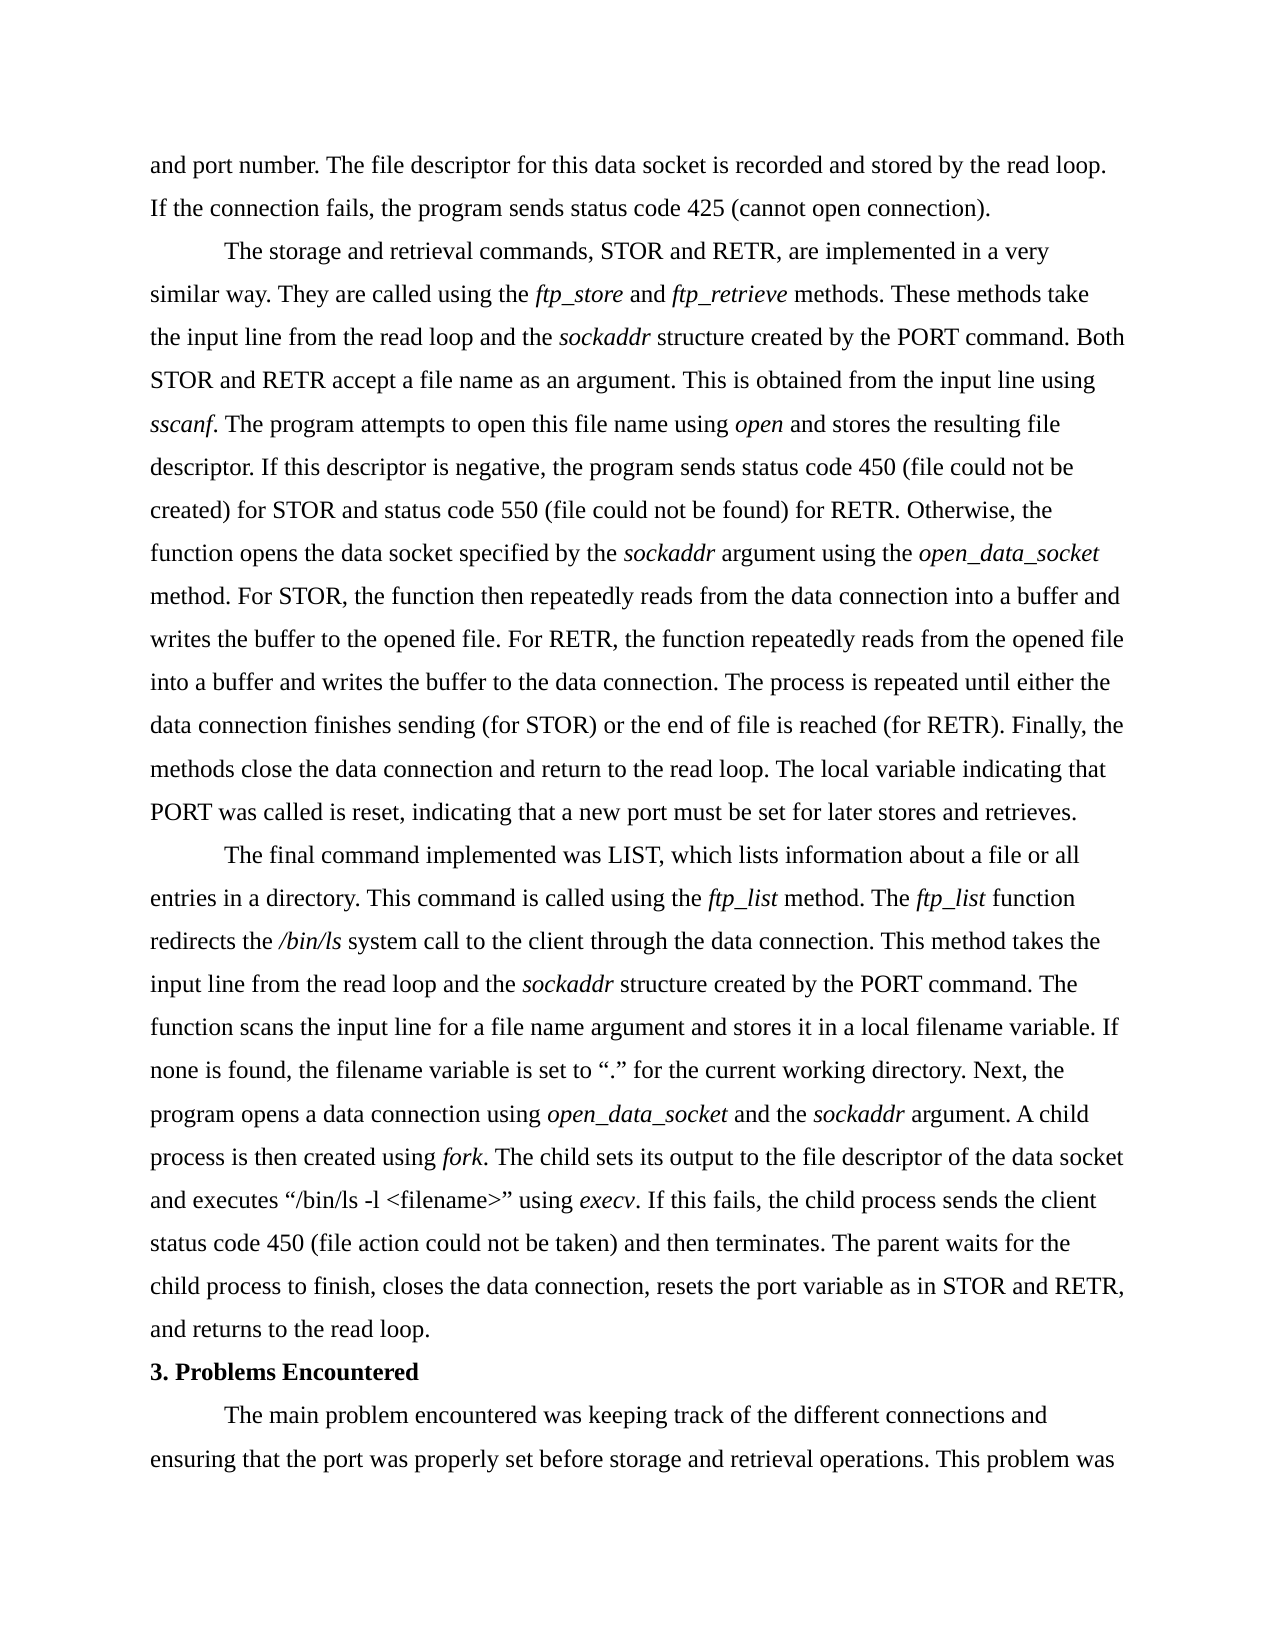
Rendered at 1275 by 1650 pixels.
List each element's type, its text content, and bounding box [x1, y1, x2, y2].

text The storage and retrieval commands, STOR and RETR, are implemented in a very similar way. They are called using the ftp_store and ftp_retrieve methods. These methods take the input line from the read loop and the sockaddr structure created by the PORT command. Both STOR and RETR accept a file name as an argument. This is obtained from the input line using sscanf. The program attempts to open this file name using open and stores the resulting file descriptor. If this descriptor is negative, the program sends status code 450 (file could not be created) for STOR and status code 550 (file could not be found) for RETR. Otherwise, the function opens the data socket specified by the sockaddr argument using the open_data_socket method. For STOR, the function then repeatedly reads from the data connection into a buffer and writes the buffer to the opened file. For RETR, the function repeatedly reads from the opened file into a buffer and writes the buffer to the data connection. The process is repeated until either the data connection finishes sending (for STOR) or the end of file is reached (for RETR). Finally, the methods close the data connection and return to the read loop. The local variable indicating that PORT was called is reset, indicating that a new port must be set for later stores and retrieves. [150, 236, 1125, 826]
text The final command implemented was LIST, which lists information about a file or all entries in a directory. This command is called using the ftp_list method. The ftp_list function redirects the /bin/ls system call to the client through the data connection. This method takes the input line from the read loop and the sockaddr structure created by the PORT command. The function scans the input line for a file name argument and stores it in a local filename variable. If none is found, the filename variable is set to “.” for the current working directory. Next, the program opens a data connection using open_data_socket and the sockaddr argument. A child process is then created using fork. The child sets its output to the file descriptor of the data socket and executes “/bin/ls -l <filename>” using execv. If this fails, the child process sends the client status code 450 (file action could not be taken) and then terminates. The parent waits for the child process to finish, closes the data connection, resets the port variable as in STOR and RETR, and returns to the read loop. [150, 840, 1125, 1343]
text The main problem encountered was keeping track of the different connections and ensuring that the port was properly set before storage and retrieval operations. This problem was [150, 1401, 1125, 1472]
text 3. Problems Encountered [150, 1357, 1125, 1386]
text and port number. The file descriptor for this data socket is recorded and stored by the read loop. If the connection fails, the program sends status code 425 (cannot open connection). [150, 150, 1125, 222]
